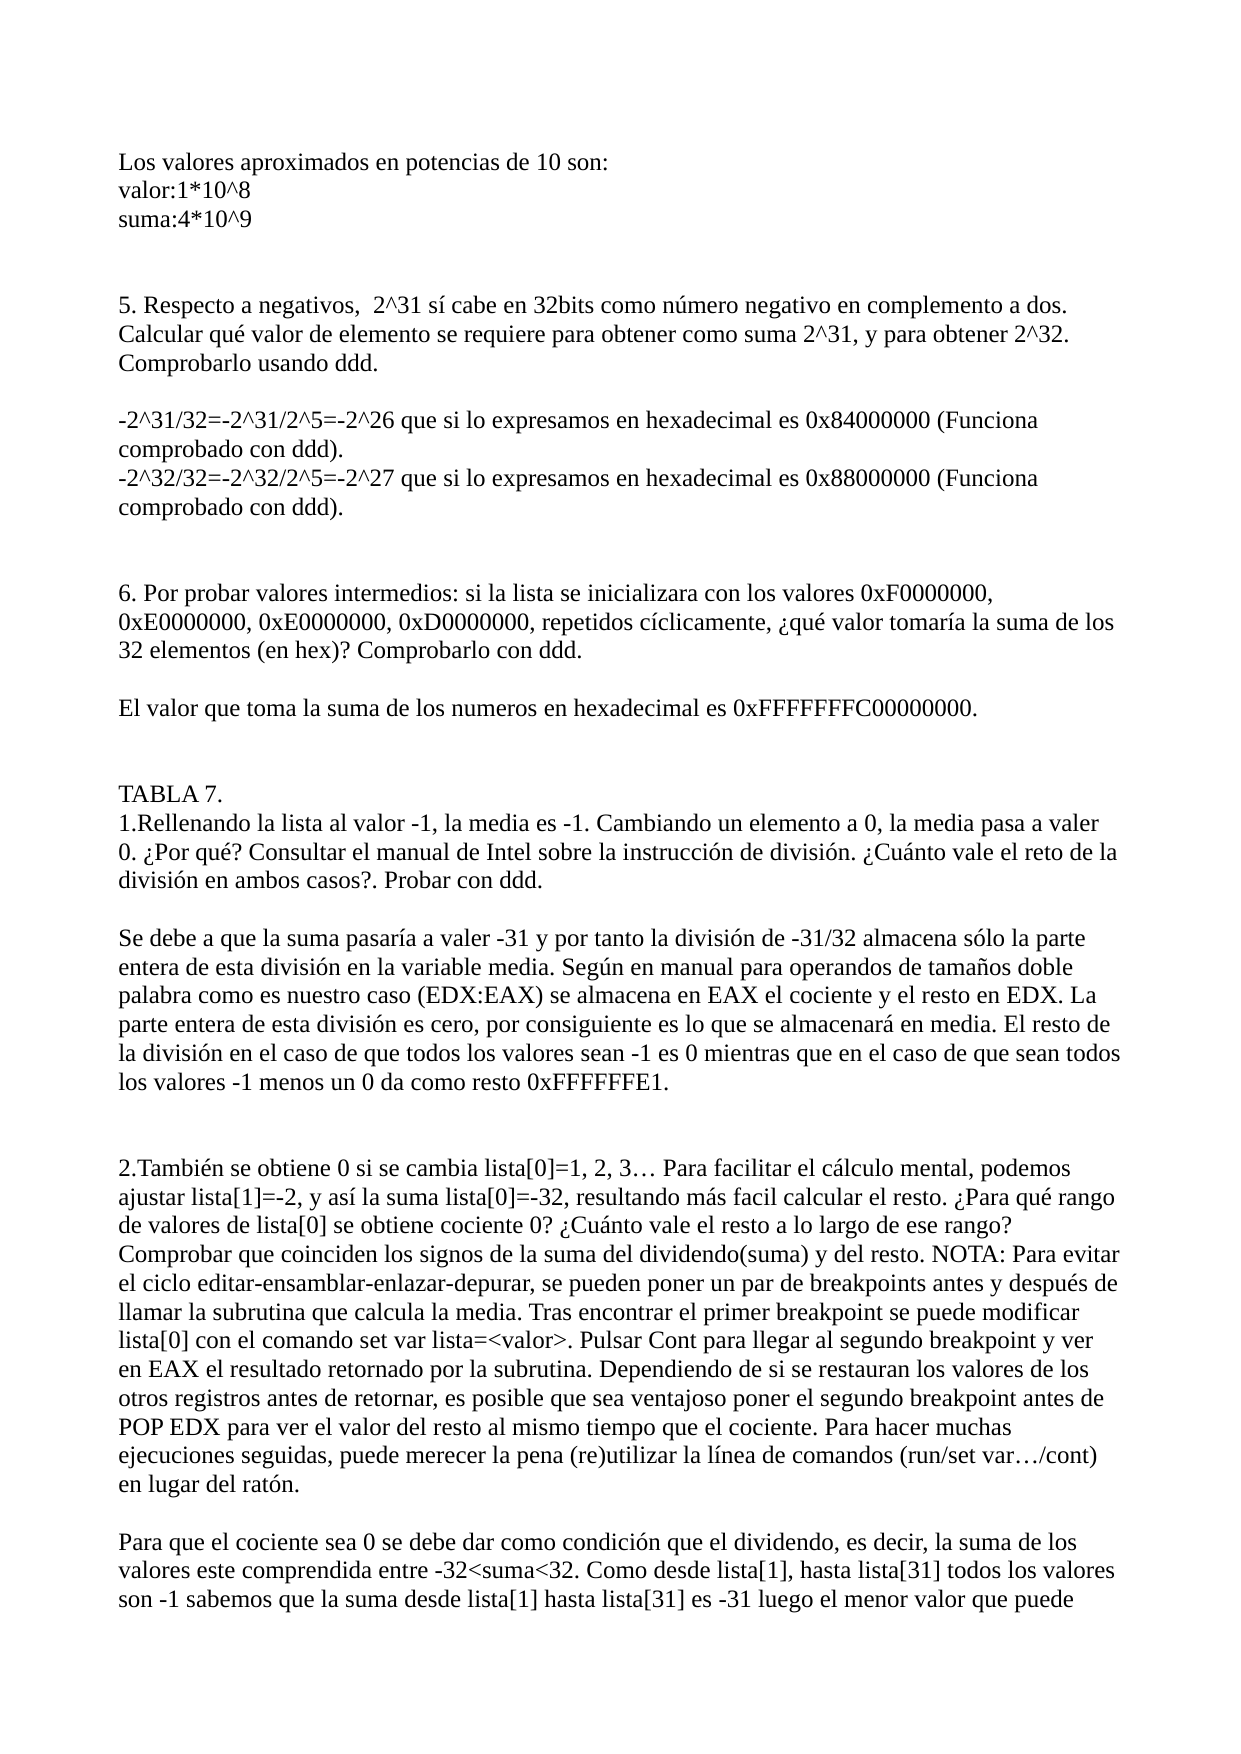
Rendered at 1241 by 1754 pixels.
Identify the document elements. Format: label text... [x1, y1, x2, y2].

text Para que el cociente sea 0 se debe dar como condición que el dividendo, es decir, la suma de los valores este comprendida entre -32<suma<32. Como desde lista[1], hasta lista[31] todos los valores son -1 sabemos que la suma desde lista[1] hasta lista[31] es -31 luego el menor valor que puede [118, 1527, 1122, 1613]
text 1.Rellenando la lista al valor -1, la media es -1. Cambiando un elemento a 0, la media pasa a valer 0. ¿Por qué? Consultar el manual de Intel sobre la instrucción de división. ¿Cuánto vale el reto de la división en ambos casos?. Probar con ddd. [118, 808, 1122, 894]
text 5. Respecto a negativos, 2^31 sí cabe en 32bits como número negativo en complemento a dos. Calcular qué valor de elemento se requiere para obtener como suma 2^31, y para obtener 2^32. Comprobarlo usando ddd. [118, 291, 1122, 377]
text -2^32/32=-2^32/2^5=-2^27 que si lo expresamos en hexadecimal es 0x88000000 (Funciona comprobado con ddd). [118, 463, 1122, 521]
text TABLA 7. [118, 779, 1122, 808]
text El valor que toma la suma de los numeros en hexadecimal es 0xFFFFFFFC00000000. [118, 693, 1122, 722]
text valor:1*10^8 [118, 176, 1122, 204]
text -2^31/32=-2^31/2^5=-2^26 que si lo expresamos en hexadecimal es 0x84000000 (Funciona comprobado con ddd). [118, 406, 1122, 463]
text 6. Por probar valores intermedios: si la lista se inicializara con los valores 0xF0000000, 0xE0000000, 0xE0000000, 0xD0000000, repetidos cíclicamente, ¿qué valor tomaría la suma de los 32 elementos (en hex)? Comprobarlo con ddd. [118, 578, 1122, 664]
text 2.También se obtiene 0 si se cambia lista[0]=1, 2, 3… Para facilitar el cálculo mental, podemos ajustar lista[1]=-2, y así la suma lista[0]=-32, resultando más facil calcular el resto. ¿Para qué rango de valores de lista[0] se obtiene cociente 0? ¿Cuánto vale el resto a lo largo de ese rango? Comprobar que coinciden los signos de la suma del dividendo(suma) y del resto. NOTA: Para evitar el ciclo editar‐ensamblar‐enlazar‐depurar, se pueden poner un par de breakpoints antes y después de llamar la subrutina que calcula la media. Tras encontrar el primer breakpoint se puede modificar lista[0] con el comando set var lista=<valor>. Pulsar Cont para llegar al segundo breakpoint y ver en EAX el resultado retornado por la subrutina. Dependiendo de si se restauran los valores de los otros registros antes de retornar, es posible que sea ventajoso poner el segundo breakpoint antes de POP EDX para ver el valor del resto al mismo tiempo que el cociente. Para hacer muchas ejecuciones seguidas, puede merecer la pena (re)utilizar la línea de comandos (run/set var…/cont) en lugar del ratón. [118, 1153, 1122, 1498]
text Los valores aproximados en potencias de 10 son: [118, 147, 1122, 176]
text suma:4*10^9 [118, 204, 1122, 233]
text Se debe a que la suma pasaría a valer -31 y por tanto la división de -31/32 almacena sólo la parte entera de esta división en la variable media. Según en manual para operandos de tamaños doble palabra como es nuestro caso (EDX:EAX) se almacena en EAX el cociente y el resto en EDX. La parte entera de esta división es cero, por consiguiente es lo que se almacenará en media. El resto de la división en el caso de que todos los valores sean -1 es 0 mientras que en el caso de que sean todos los valores -1 menos un 0 da como resto 0xFFFFFFE1. [118, 923, 1122, 1096]
